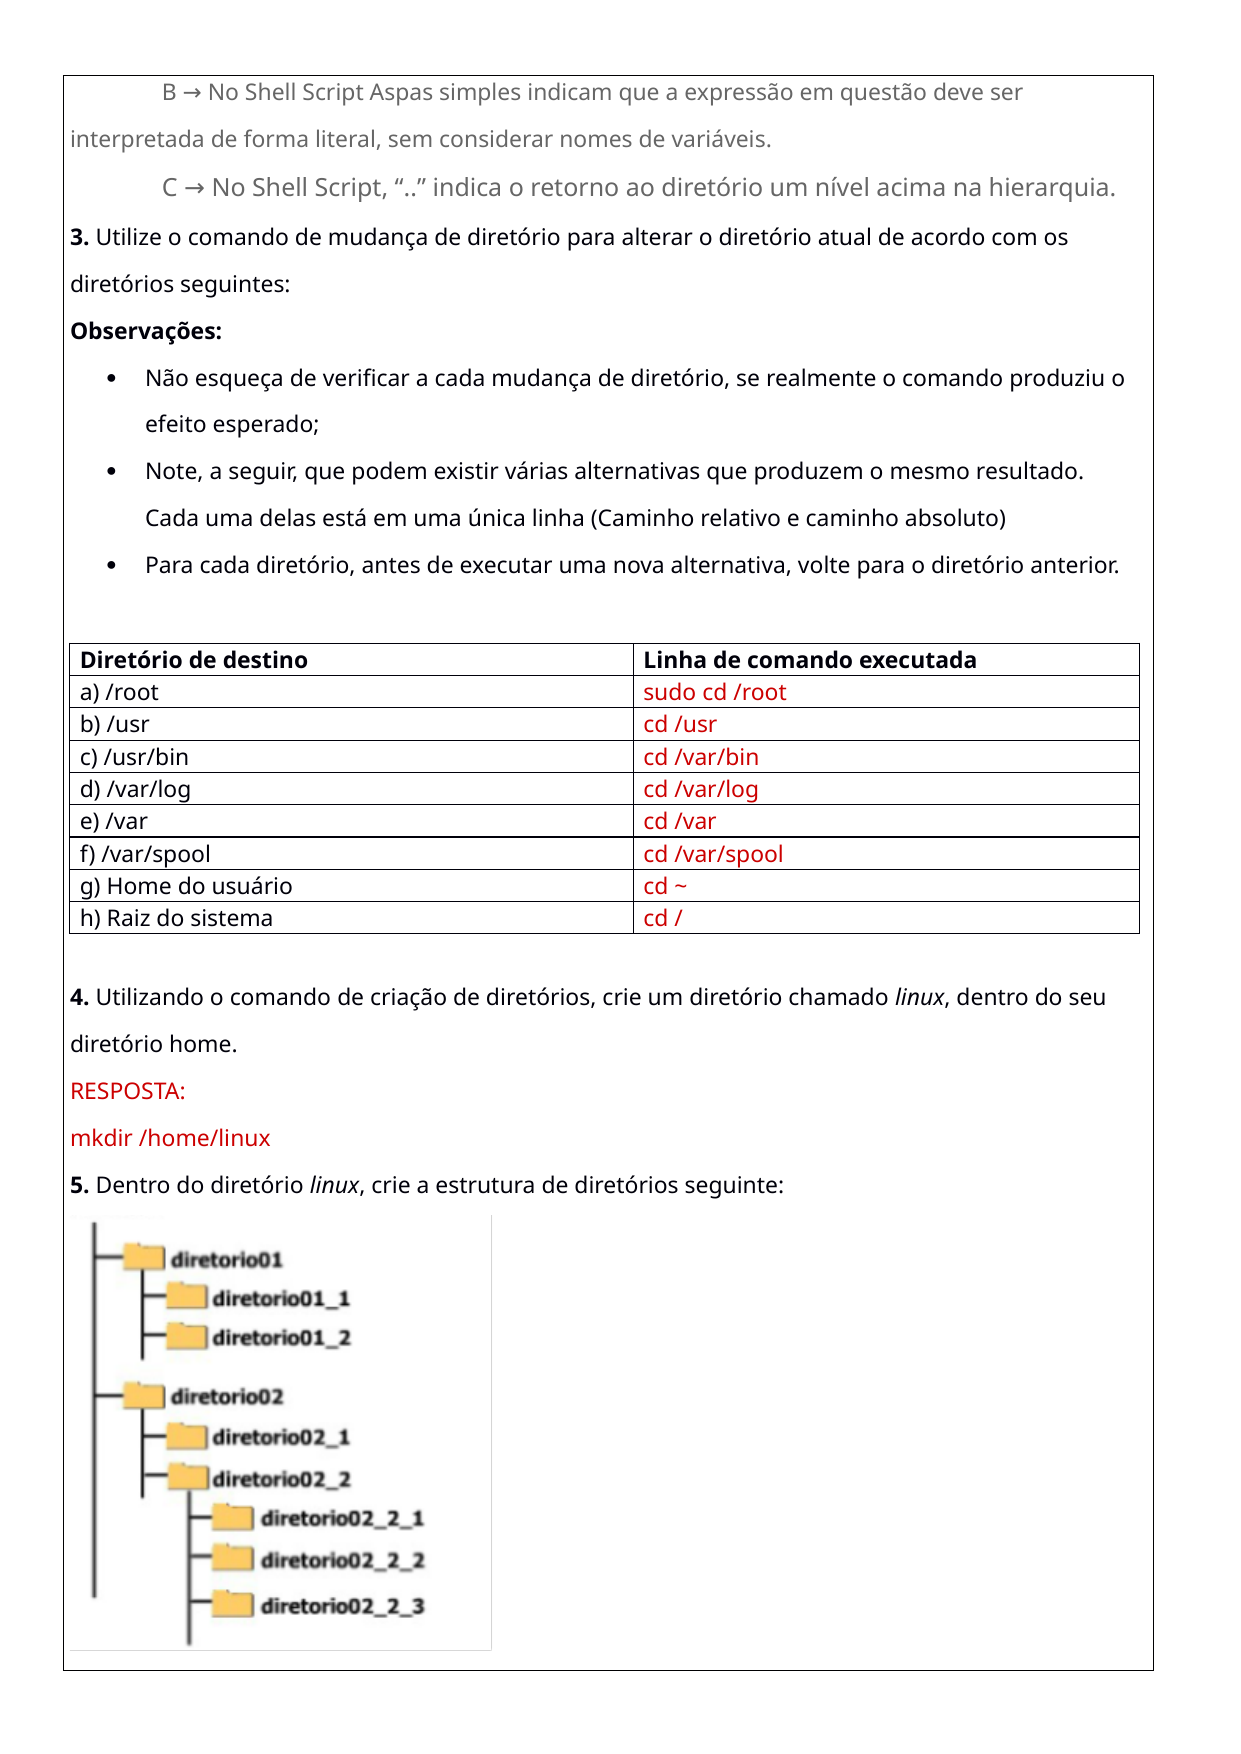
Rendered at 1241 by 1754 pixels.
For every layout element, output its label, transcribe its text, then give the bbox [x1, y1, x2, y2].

table_cell cd ~ [634, 870, 1139, 901]
table_cell cd / [634, 902, 1139, 933]
table_cell B → No Shell Script Aspas simples indicam que a expressão em questão deve ser interpretada de forma literal, sem considerar nomes de variáveis. C → No Shell Script, “..” indica o retorno ao diretório um nível acima na hierarquia. 3. Utilize o comando de mudança de diretório para alterar o diretório atual de acordo com os diretórios seguintes: Observações: Não esqueça de verificar a cada mudança de diretório, se realmente o comando produziu o efeito esperado; Note, a seguir, que podem existir várias alternativas que produzem o mesmo resultado. Cada uma delas está em uma única linha (Caminho relativo e caminho absoluto) Para cada diretório, antes de executar uma nova alternativa, volte para o diretório anterior. 4. Utilizando o comando de criação de diretórios, crie um diretório chamado linux, dentro do seu diretório home. RESPOSTA: mkdir /home/linux 5. Dentro do diretório linux, crie a estrutura de diretórios seguinte: [64, 76, 1153, 1670]
table_cell cd /var/spool [634, 838, 1139, 869]
table_header Diretório de destino [70, 644, 633, 675]
table_cell cd /var/bin [634, 741, 1139, 772]
table_cell c) /usr/bin [70, 741, 633, 772]
table_cell d) /var/log [70, 773, 633, 804]
table_cell cd /var [634, 805, 1139, 836]
table_cell a) /root [70, 676, 633, 707]
table_cell g) Home do usuário [70, 870, 633, 901]
table_cell sudo cd /root [634, 676, 1139, 707]
table_cell cd /usr [634, 708, 1139, 739]
table_cell cd /var/log [634, 773, 1139, 804]
table_cell b) /usr [70, 708, 633, 739]
table_cell e) /var [70, 805, 633, 836]
table_cell f) /var/spool [70, 838, 633, 869]
table_cell h) Raiz do sistema [70, 902, 633, 933]
table_header Linha de comando executada [634, 644, 1139, 675]
